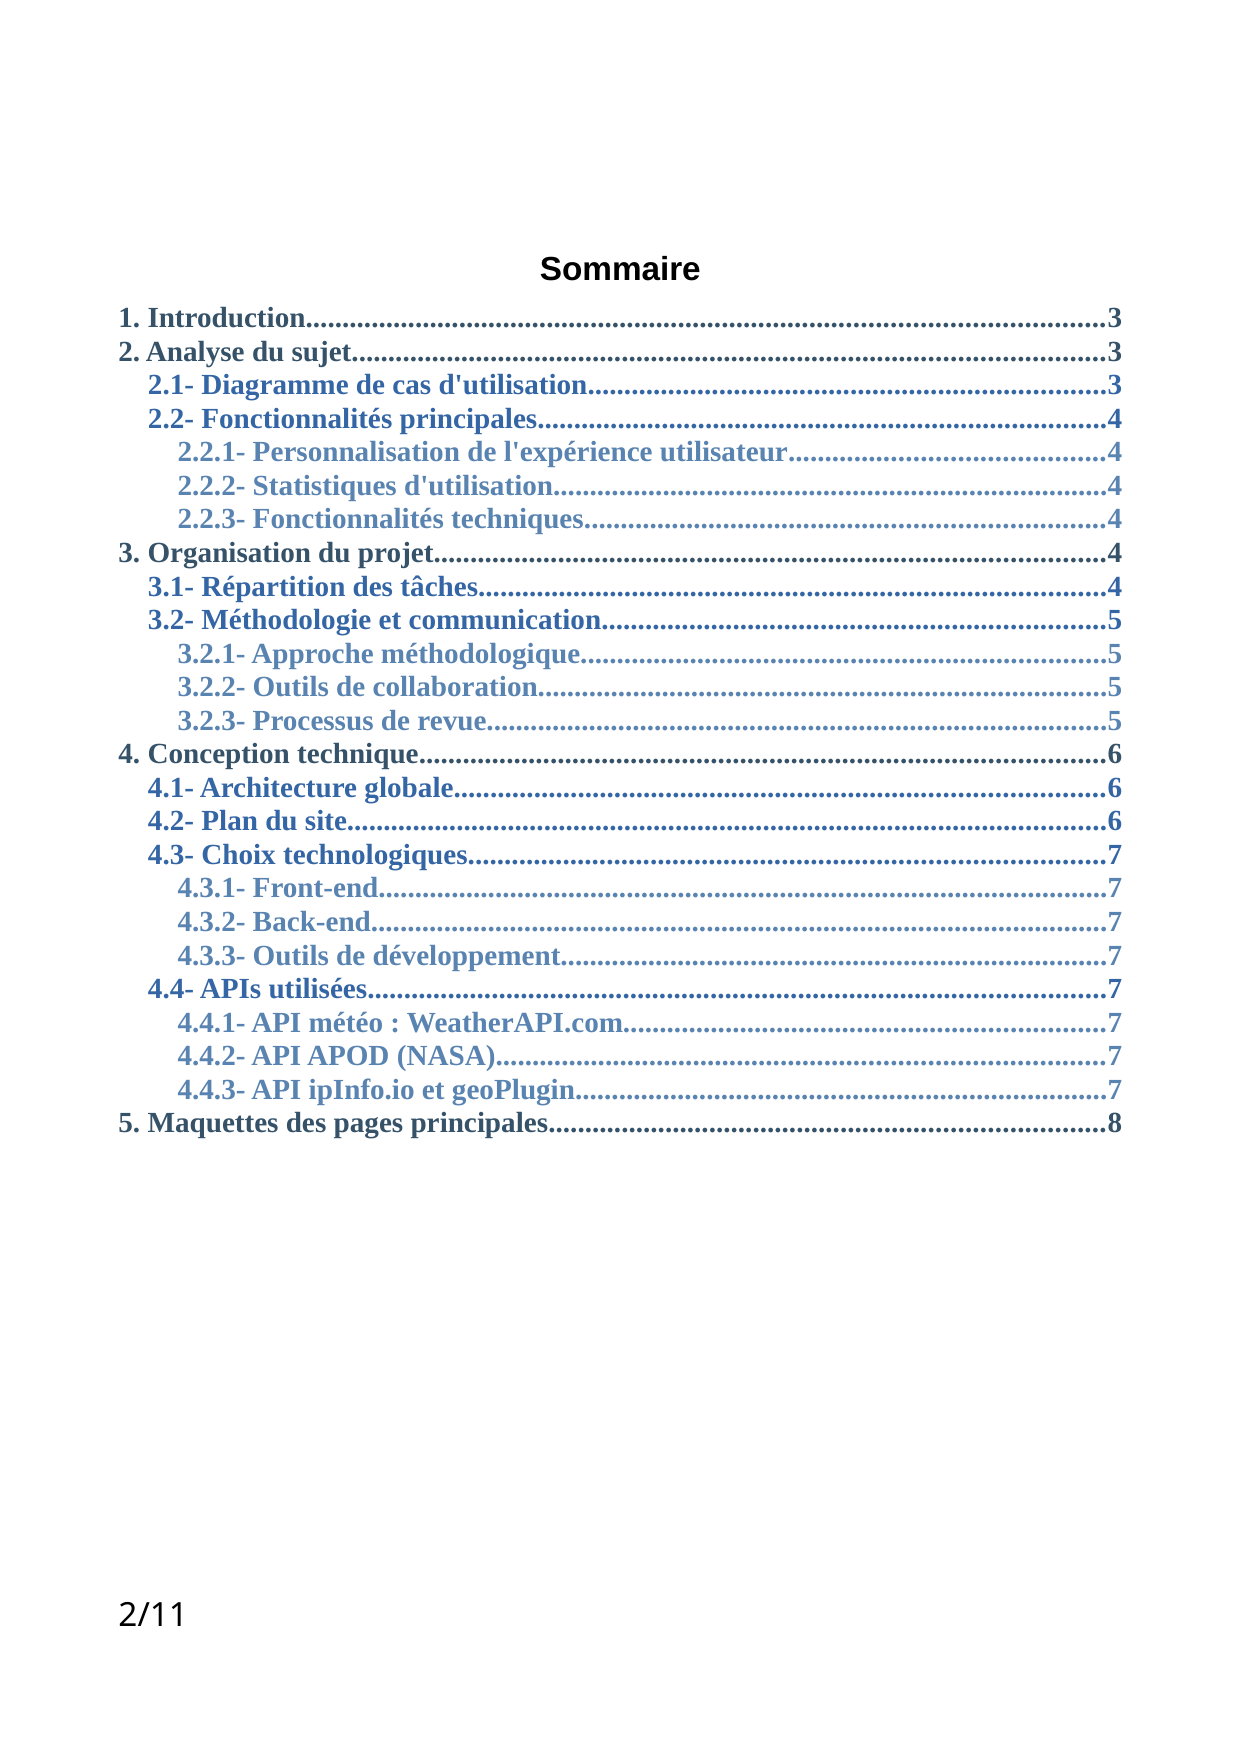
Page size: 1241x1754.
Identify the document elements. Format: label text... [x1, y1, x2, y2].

text 4.3.2- Back-end 7 [177, 904, 1122, 938]
text 2.2.2- Statistiques d'utilisation 4 [177, 468, 1122, 502]
text 3.2.3- Processus de revue 5 [177, 703, 1122, 736]
text 4.3.3- Outils de développement 7 [177, 938, 1122, 971]
text 4.4.3- API ipInfo.io et geoPlugin 7 [177, 1072, 1122, 1105]
text 4.4.1- API météo : WeatherAPI.com 7 [177, 1005, 1122, 1038]
text 2.2- Fonctionnalités principales 4 [148, 401, 1122, 434]
text 4.1- Architecture globale 6 [148, 770, 1122, 803]
text 3.1- Répartition des tâches 4 [148, 569, 1122, 602]
text 1. Introduction 3 [118, 300, 1122, 334]
subtitle Sommaire [118, 249, 1122, 288]
text 4.2- Plan du site 6 [148, 803, 1122, 837]
text 4. Conception technique 6 [118, 736, 1122, 770]
text 5. Maquettes des pages principales 8 [118, 1105, 1122, 1139]
text 3. Organisation du projet 4 [118, 535, 1122, 569]
text 2.2.1- Personnalisation de l'expérience utilisateur 4 [177, 434, 1122, 468]
text 3.2.2- Outils de collaboration 5 [177, 669, 1122, 703]
text 3.2.1- Approche méthodologique 5 [177, 636, 1122, 669]
text 4.4- APIs utilisées 7 [148, 971, 1122, 1005]
text 4.3- Choix technologiques 7 [148, 837, 1122, 871]
text 4.4.2- API APOD (NASA) 7 [177, 1038, 1122, 1072]
text 2.2.3- Fonctionnalités techniques 4 [177, 502, 1122, 535]
text 3.2- Méthodologie et communication 5 [148, 602, 1122, 636]
text 4.3.1- Front-end 7 [177, 871, 1122, 904]
text 2.1- Diagramme de cas d'utilisation 3 [148, 367, 1122, 401]
text 2. Analyse du sujet 3 [118, 334, 1122, 367]
